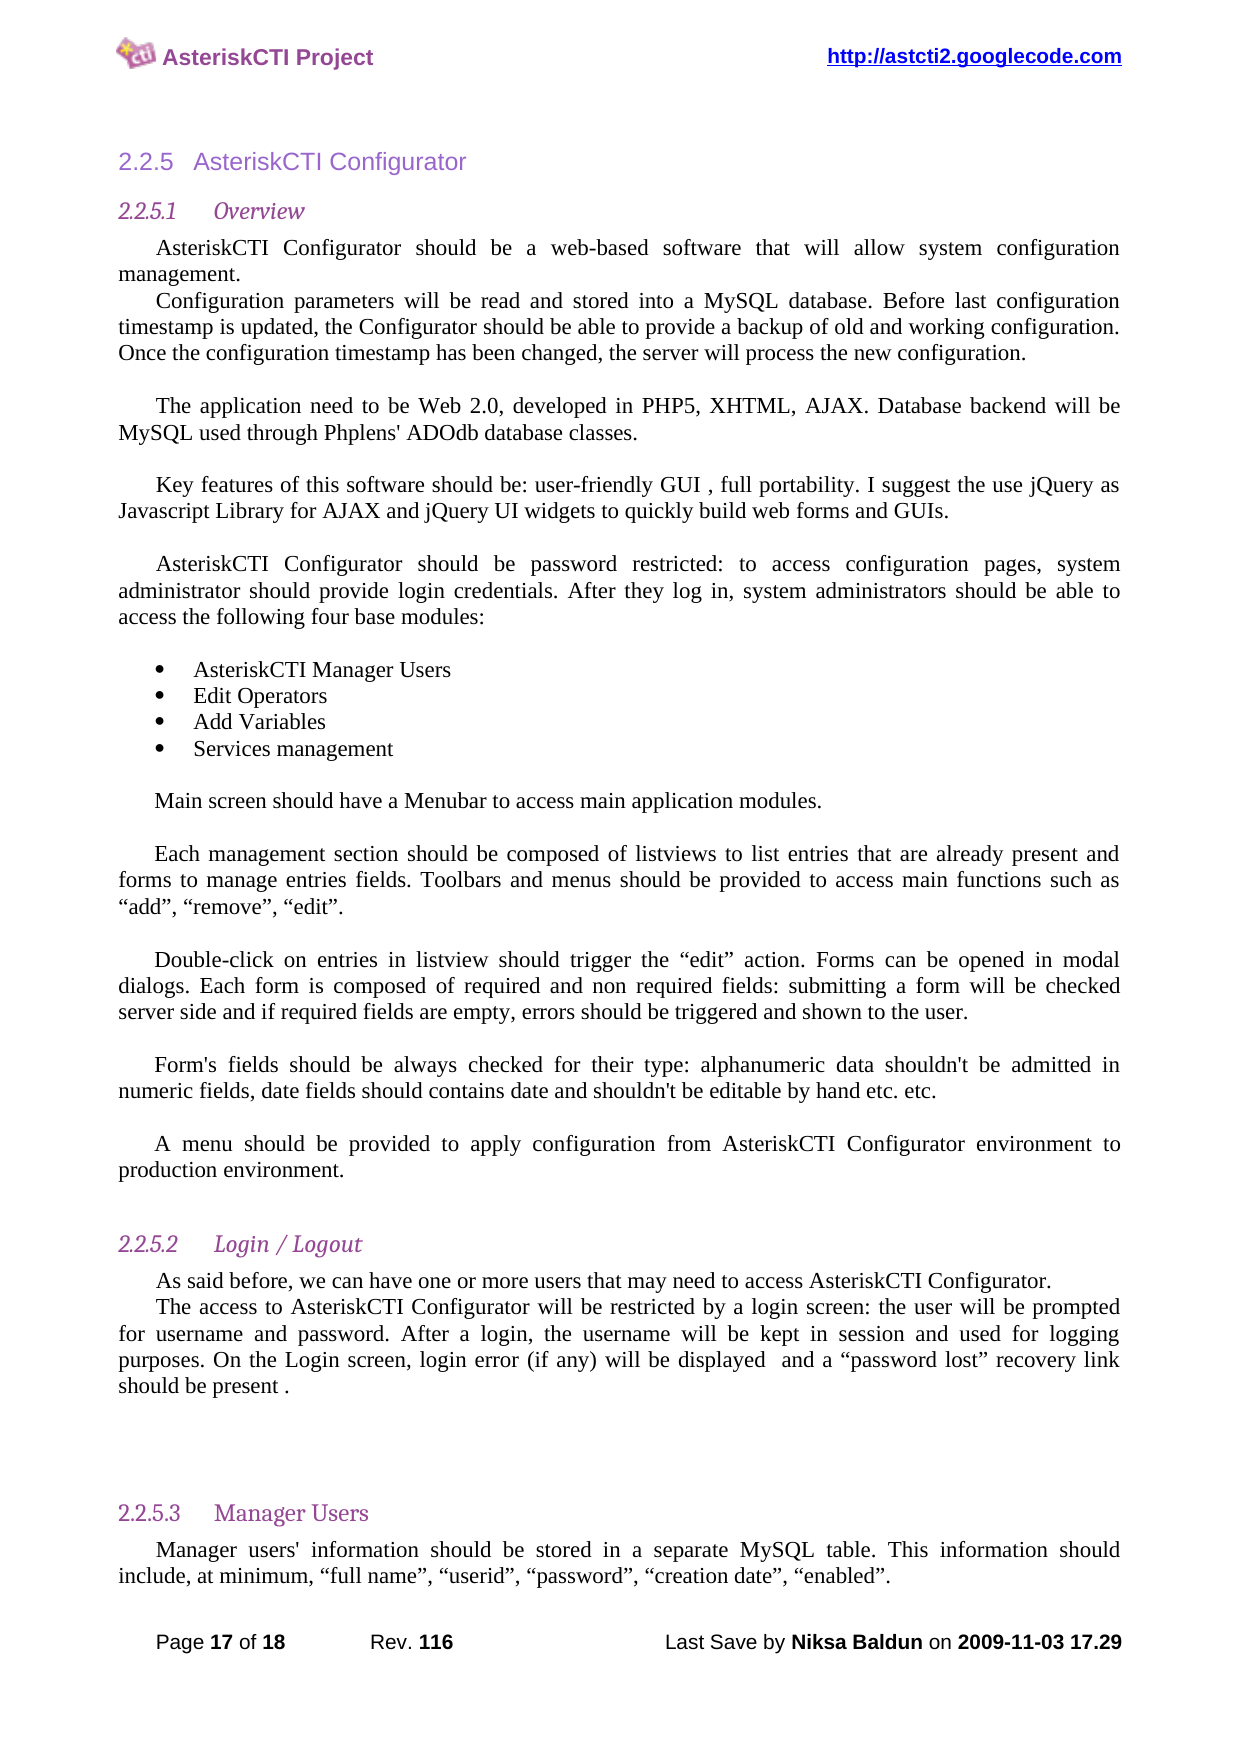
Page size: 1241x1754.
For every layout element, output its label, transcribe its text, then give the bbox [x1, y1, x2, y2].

list Add Variables [156, 708, 1122, 735]
text The application need to be Web 2.0, developed in PHP5, XHTML, AJAX. Database backend will be MySQL used through Phplens' ADOdb database classes. [118, 392, 1122, 445]
subtitle Login / Logout [118, 1230, 1122, 1259]
text The access to AsteriskCTI Configurator will be restricted by a login screen: the user will be prompted for username and password. After a login, the username will be kept in session and used for logging purposes. On the Login screen, login error (if any) will be displayed and a “password lost” recovery link should be present . [118, 1293, 1122, 1399]
text Form's fields should be always checked for their type: alphanumeric data shouldn't be admitted in numeric fields, date fields should contains date and shouldn't be editable by hand etc. etc. [118, 1051, 1122, 1104]
text Key features of this software should be: user-friendly GUI , full portability. I suggest the use jQuery as Javascript Library for AJAX and jQuery UI widgets to quickly build web forms and GUIs. [118, 471, 1122, 524]
text Main screen should have a Menubar to access main application modules. [118, 787, 1122, 814]
text Manager users' information should be stored in a separate MySQL table. This information should include, at minimum, “full name”, “userid”, “password”, “creation date”, “enabled”. [118, 1536, 1122, 1588]
subtitle AsteriskCTI Configurator [118, 147, 1122, 176]
list Services management [156, 735, 1122, 761]
picture [116, 34, 157, 74]
text Configuration parameters will be read and stored into a MySQL database. Before last configuration timestamp is updated, the Configurator should be able to provide a backup of old and working configuration. Once the configuration timestamp has been changed, the server will process the new configuration. [118, 287, 1122, 366]
subtitle Manager Users [118, 1499, 1122, 1527]
text Double-click on entries in listview should trigger the “edit” action. Forms can be opened in modal dialogs. Each form is composed of required and non required fields: submitting a form will be checked server side and if required fields are empty, errors should be triggered and shown to the user. [118, 946, 1122, 1025]
text Each management section should be composed of listviews to list entries that are already present and forms to manage entries fields. Toolbars and menus should be provided to access main functions such as “add”, “remove”, “edit”. [118, 840, 1122, 919]
list Edit Operators [156, 682, 1122, 708]
text AsteriskCTI Configurator should be password restricted: to access configuration pages, system administrator should provide login credentials. After they log in, system administrators should be able to access the following four base modules: [118, 550, 1122, 629]
subtitle Overview [118, 197, 1122, 226]
text As said before, we can have one or more users that may need to access AsteriskCTI Configurator. [118, 1267, 1122, 1293]
text AsteriskCTI Configurator should be a web-based software that will allow system configuration management. [118, 234, 1122, 287]
list AsteriskCTI Manager Users [156, 656, 1122, 682]
text A menu should be provided to apply configuration from AsteriskCTI Configurator environment to production environment. [118, 1130, 1122, 1183]
